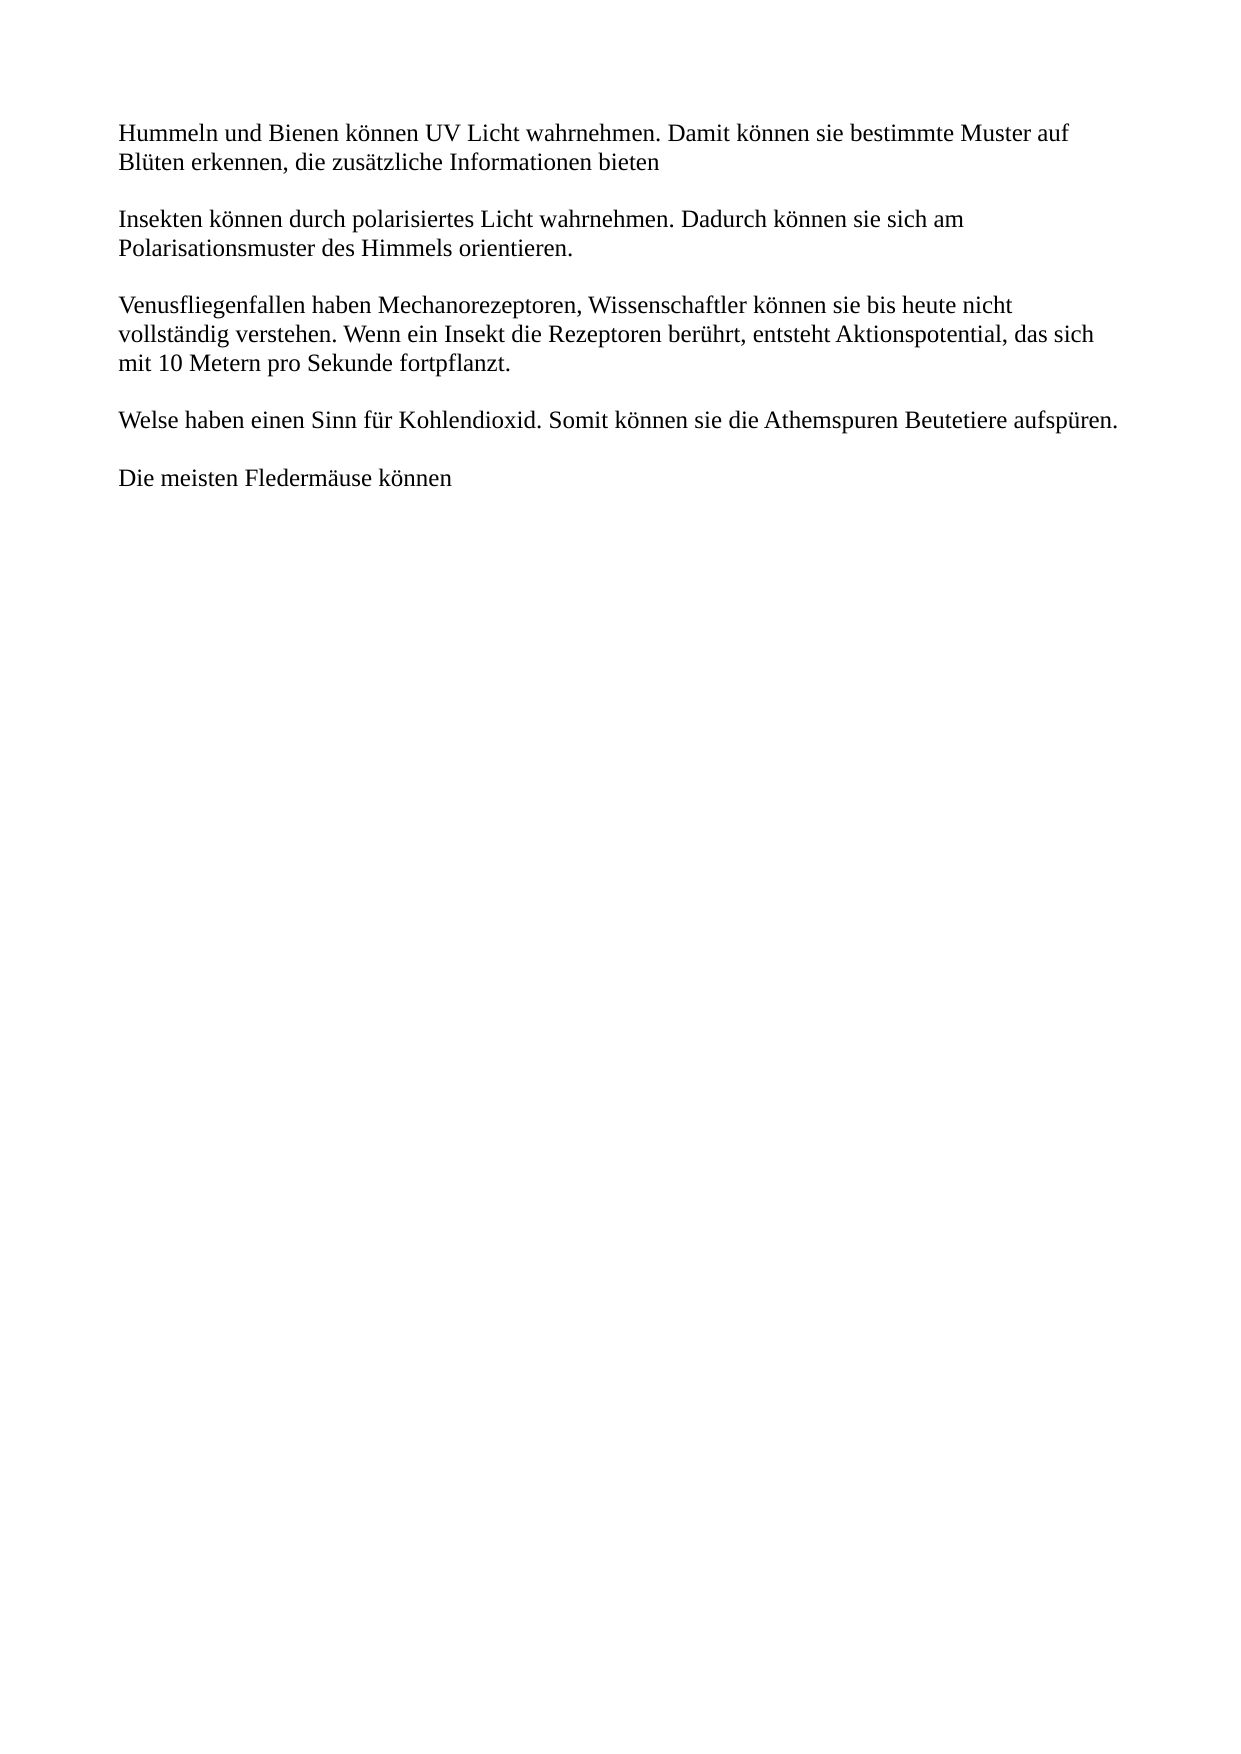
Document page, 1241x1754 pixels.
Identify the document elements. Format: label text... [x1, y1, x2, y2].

text Die meisten Fledermäuse können [118, 463, 1122, 492]
text Venusfliegenfallen haben Mechanorezeptoren, Wissenschaftler können sie bis heute nicht vollständig verstehen. Wenn ein Insekt die Rezeptoren berührt, entsteht Aktionspotential, das sich mit 10 Metern pro Sekunde fortpflanzt. [118, 291, 1122, 377]
text Insekten können durch polarisiertes Licht wahrnehmen. Dadurch können sie sich am Polarisationsmuster des Himmels orientieren. [118, 204, 1122, 262]
text Welse haben einen Sinn für Kohlendioxid. Somit können sie die Athemspuren Beutetiere aufspüren. [118, 406, 1122, 434]
text Hummeln und Bienen können UV Licht wahrnehmen. Damit können sie bestimmte Muster auf Blüten erkennen, die zusätzliche Informationen bieten [118, 118, 1122, 176]
